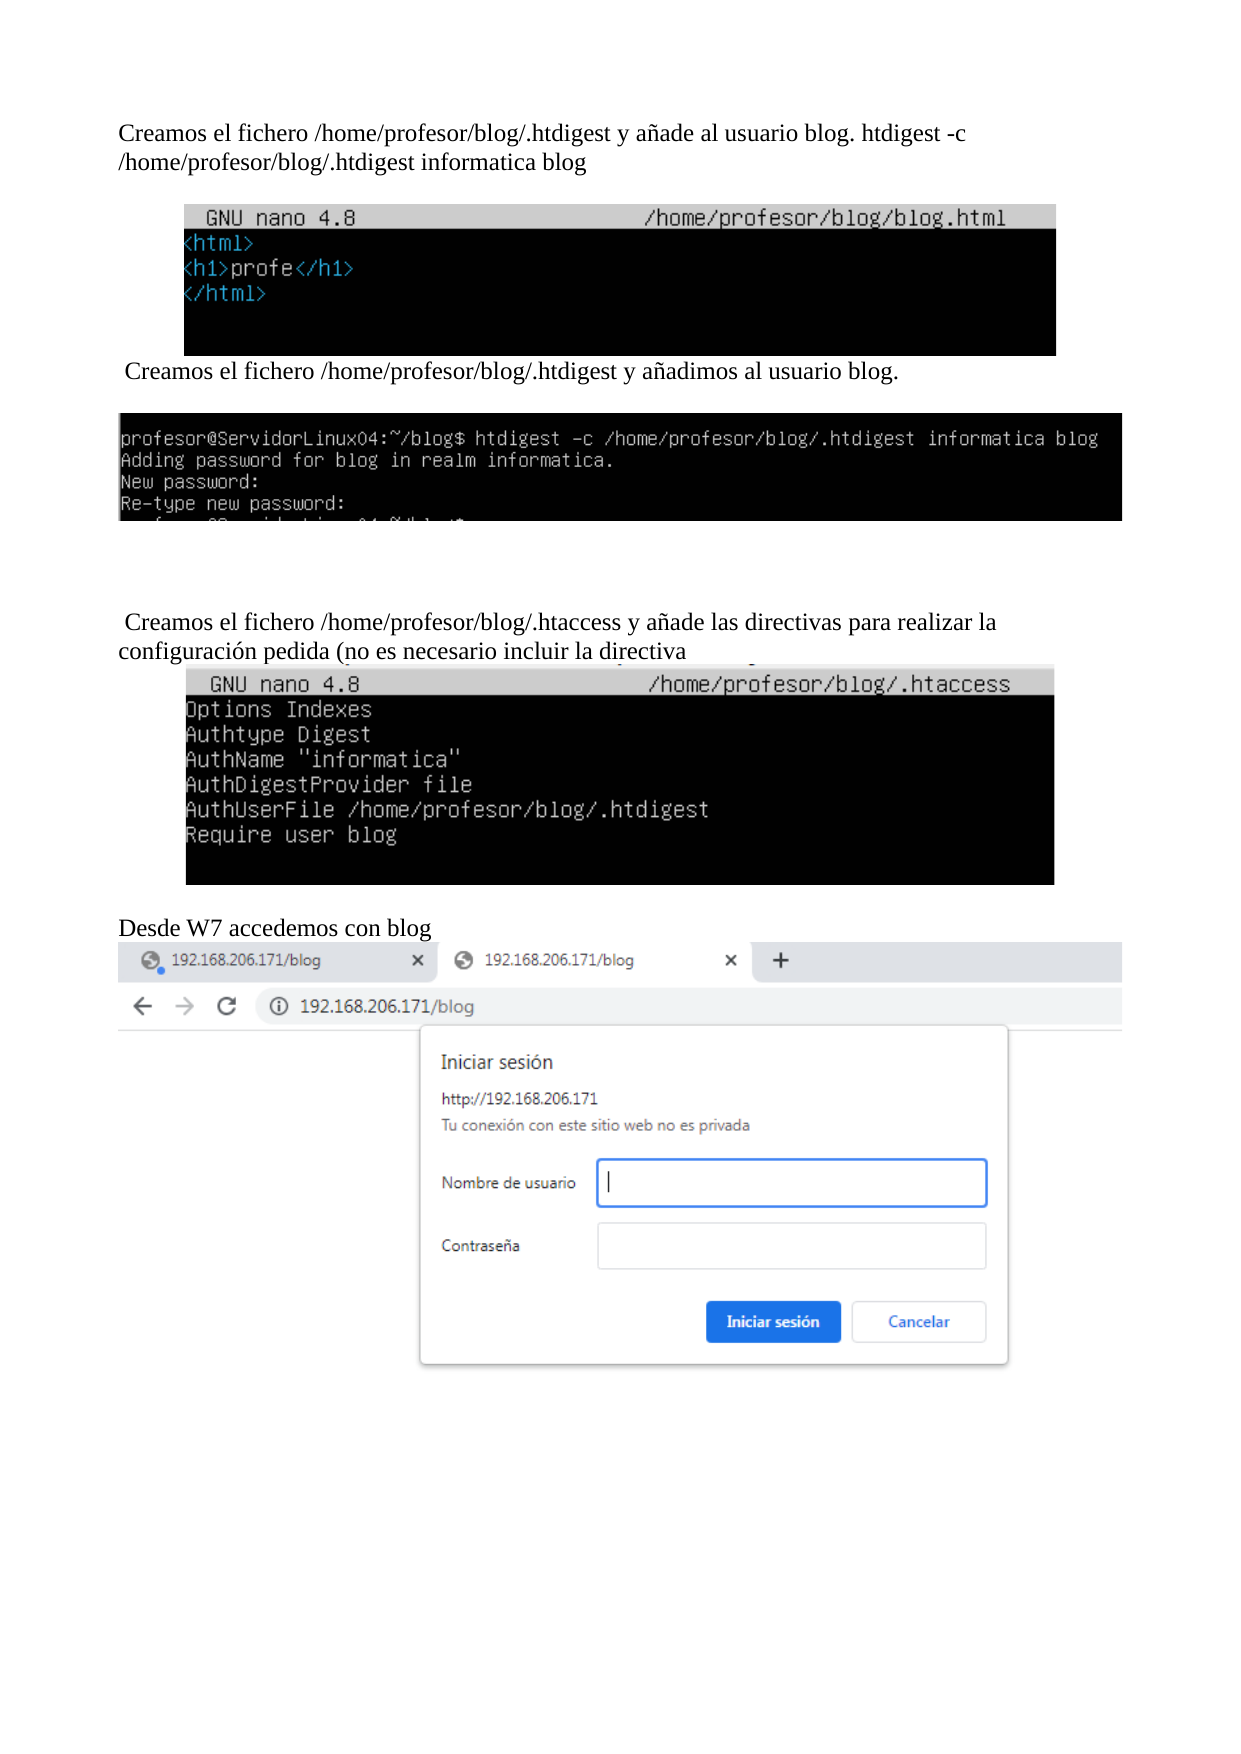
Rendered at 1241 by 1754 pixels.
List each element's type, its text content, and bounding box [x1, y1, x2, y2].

text Creamos el fichero /home/profesor/blog/.htdigest y añadimos al usuario blog. [118, 204, 1122, 385]
picture [118, 413, 1123, 521]
picture [185, 664, 1055, 885]
text Creamos el fichero /home/profesor/blog/.htaccess y añade las directivas para realizar la configuración pedida (no es necesario incluir la directiva [118, 607, 1122, 664]
text Desde W7 accedemos con blog [118, 913, 1122, 942]
text Creamos el fichero /home/profesor/blog/.htdigest y añade al usuario blog. htdigest -c /home/profesor/blog/.htdigest informatica blog [118, 118, 1122, 176]
picture [118, 942, 1123, 1423]
picture [184, 204, 1057, 356]
